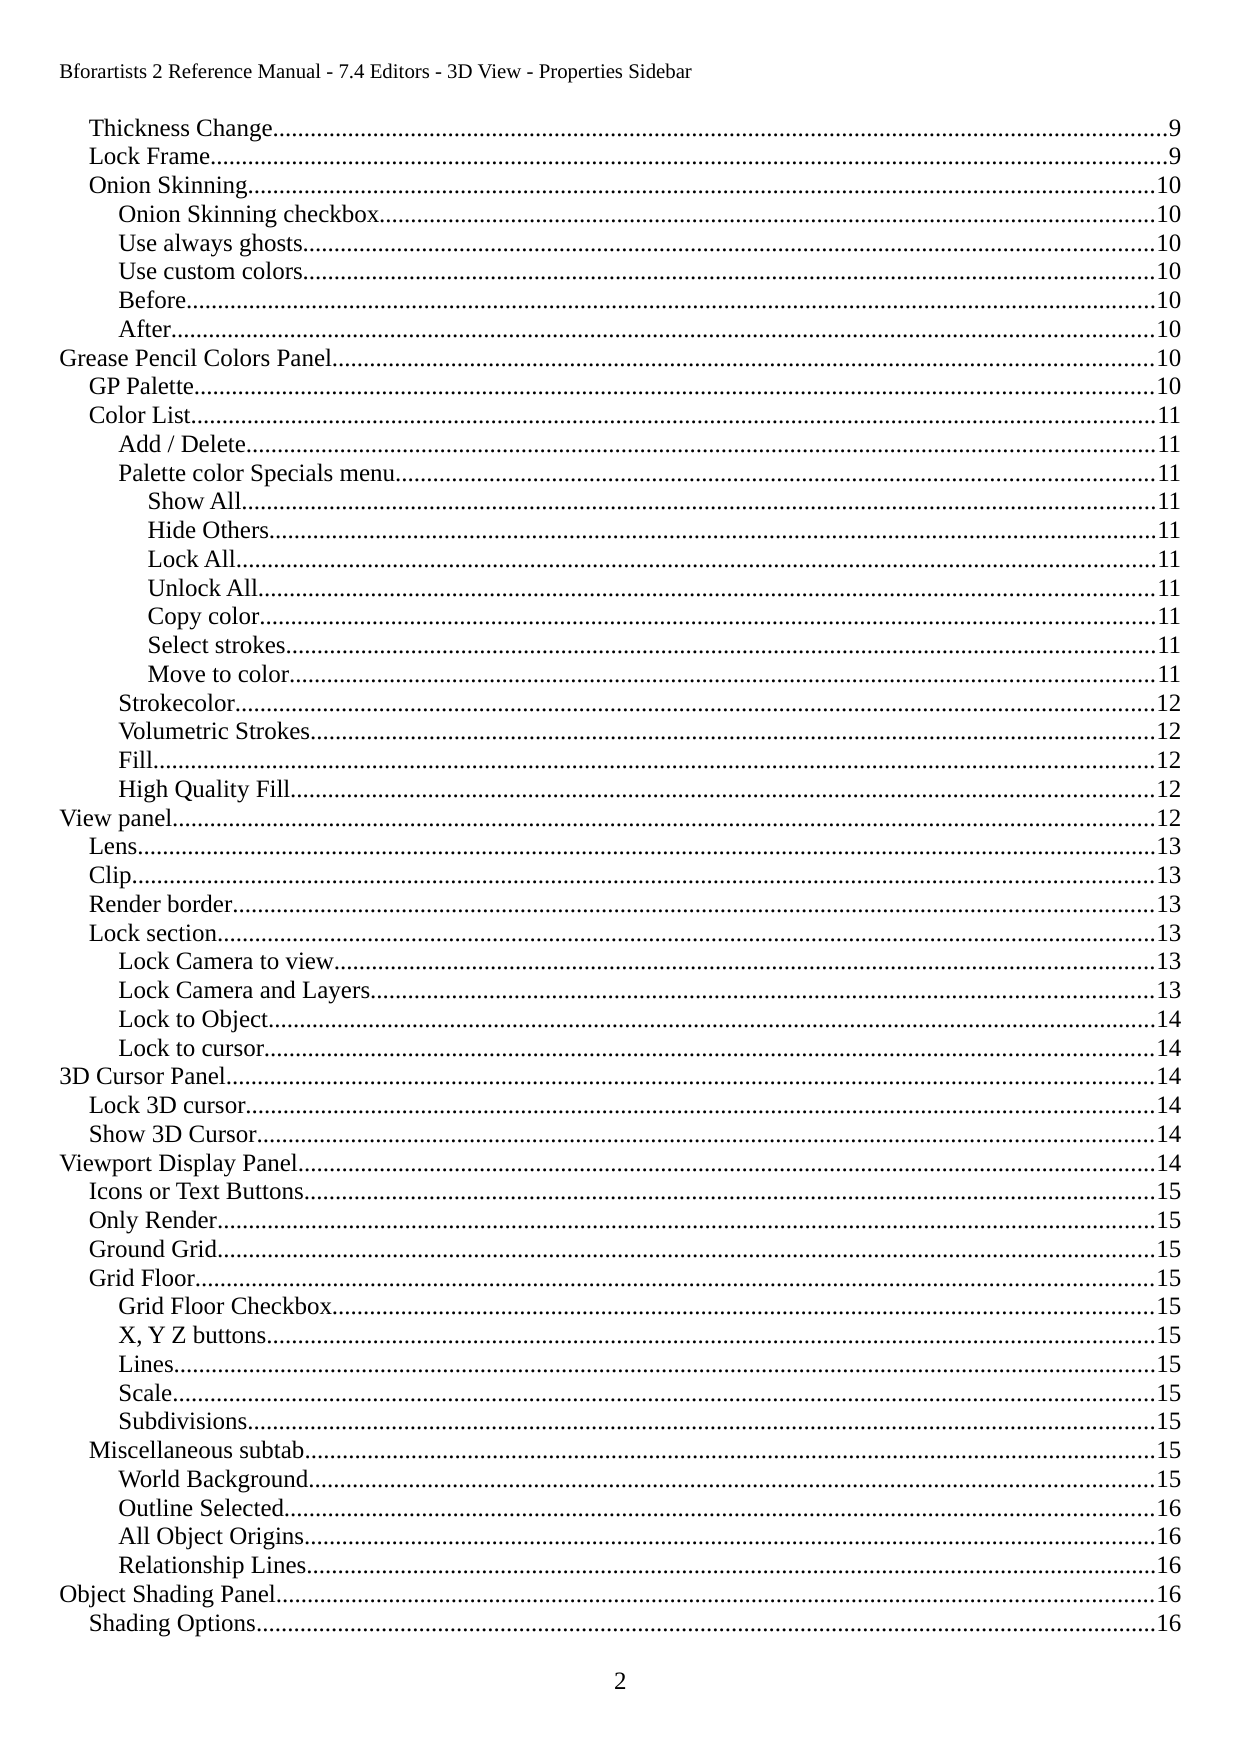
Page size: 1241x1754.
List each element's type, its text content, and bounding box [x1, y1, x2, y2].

text World Background 15 [118, 1464, 1181, 1493]
text Onion Skinning checkbox 10 [118, 199, 1181, 228]
text Icons or Text Buttons 15 [88, 1176, 1181, 1205]
text Lock Camera to view 13 [118, 946, 1181, 975]
text Ground Grid 15 [88, 1234, 1181, 1263]
text Color List 11 [88, 400, 1181, 429]
text Hide Others 11 [147, 515, 1181, 544]
text Use always ghosts 10 [118, 228, 1181, 256]
text Outline Selected 16 [118, 1493, 1181, 1521]
text Lens 13 [88, 831, 1181, 860]
text Lines 15 [118, 1349, 1181, 1378]
text Relationship Lines 16 [118, 1550, 1181, 1579]
text Grease Pencil Colors Panel 10 [59, 343, 1181, 371]
text 3D Cursor Panel 14 [59, 1061, 1181, 1090]
text Lock to Object 14 [118, 1004, 1181, 1033]
text Viewport Display Panel 14 [59, 1148, 1181, 1176]
text Before 10 [118, 285, 1181, 314]
text Onion Skinning 10 [88, 170, 1181, 199]
text All Object Origins 16 [118, 1521, 1181, 1550]
text Subdivisions 15 [118, 1406, 1181, 1435]
text X, Y Z buttons 15 [118, 1320, 1181, 1349]
text Add / Delete 11 [118, 429, 1181, 458]
text Shading Options 16 [88, 1608, 1181, 1636]
text Unlock All 11 [147, 573, 1181, 601]
text Lock Camera and Layers 13 [118, 975, 1181, 1004]
text Grid Floor 15 [88, 1263, 1181, 1291]
text Thickness Change 9 [88, 113, 1181, 141]
text After 10 [118, 314, 1181, 343]
text Clip 13 [88, 860, 1181, 889]
text Only Render 15 [88, 1205, 1181, 1234]
text Miscellaneous subtab 15 [88, 1435, 1181, 1464]
text Move to color 11 [147, 659, 1181, 688]
text Grid Floor Checkbox 15 [118, 1291, 1181, 1320]
text Scale 15 [118, 1378, 1181, 1406]
text Lock 3D cursor 14 [88, 1090, 1181, 1119]
text GP Palette 10 [88, 371, 1181, 400]
text Palette color Specials menu 11 [118, 458, 1181, 486]
text Show All 11 [147, 486, 1181, 515]
text Object Shading Panel 16 [59, 1579, 1181, 1608]
text Show 3D Cursor 14 [88, 1119, 1181, 1148]
text Render border 13 [88, 889, 1181, 918]
text Strokecolor 12 [118, 688, 1181, 716]
text High Quality Fill 12 [118, 774, 1181, 803]
text Copy color 11 [147, 601, 1181, 630]
text Volumetric Strokes 12 [118, 716, 1181, 745]
text Lock Frame 9 [88, 141, 1181, 170]
text Lock All 11 [147, 544, 1181, 573]
text Lock to cursor 14 [118, 1033, 1181, 1061]
text Use custom colors 10 [118, 256, 1181, 285]
text Select strokes 11 [147, 630, 1181, 659]
text View panel 12 [59, 803, 1181, 831]
text Lock section 13 [88, 918, 1181, 946]
text Fill 12 [118, 745, 1181, 774]
